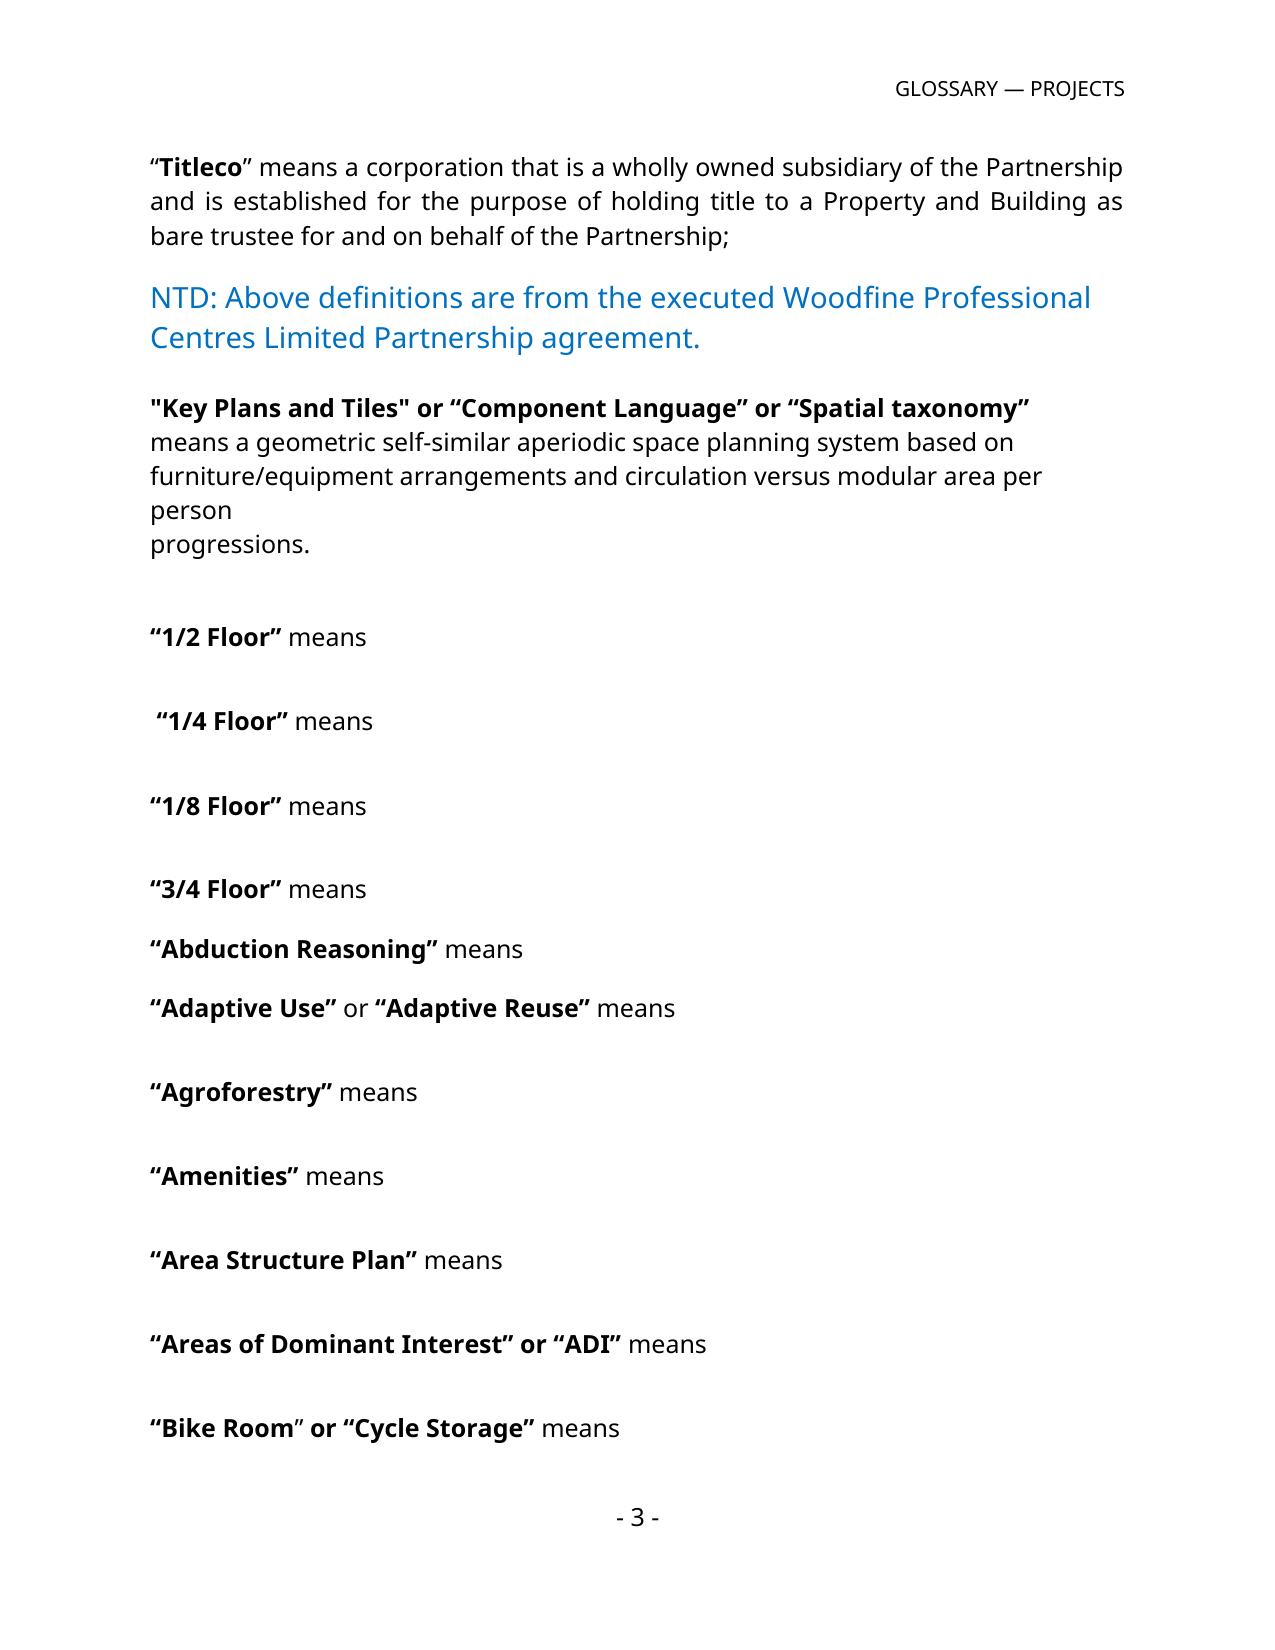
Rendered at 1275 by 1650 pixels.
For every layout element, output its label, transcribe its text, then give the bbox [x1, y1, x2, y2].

text “1/8 Floor” means [150, 788, 1125, 822]
text “Adaptive Use” or “Adaptive Reuse” means [150, 990, 1125, 1024]
text “Amenities” means [150, 1158, 1125, 1192]
text “Areas of Dominant Interest” or “ADI” means [150, 1327, 1125, 1361]
text NTD: Above definitions are from the executed Woodfine Professional Centres Limited Partnership agreement. [150, 277, 1125, 357]
text “Abduction Reasoning” means [150, 931, 1125, 965]
text “Area Structure Plan” means [150, 1242, 1125, 1277]
subtitle “Titleco” means a corporation that is a wholly owned subsidiary of the Partnership and is established for the purpose of holding title to a Property and Building as bare trustee for and on behalf of the Partnership; [150, 150, 1125, 252]
text means a geometric self-similar aperiodic space planning system based on furniture/equipment arrangements and circulation versus modular area per person [150, 425, 1125, 527]
text “1/2 Floor” means [150, 620, 1125, 654]
text “Bike Room” or “Cycle Storage” means [150, 1411, 1125, 1445]
text progressions. [150, 527, 1125, 561]
text “1/4 Floor” means [150, 704, 1125, 738]
text “Agroforestry” means [150, 1074, 1125, 1108]
text "Key Plans and Tiles" or “Component Language” or “Spatial taxonomy” [150, 391, 1125, 425]
text “3/4 Floor” means [150, 872, 1125, 906]
